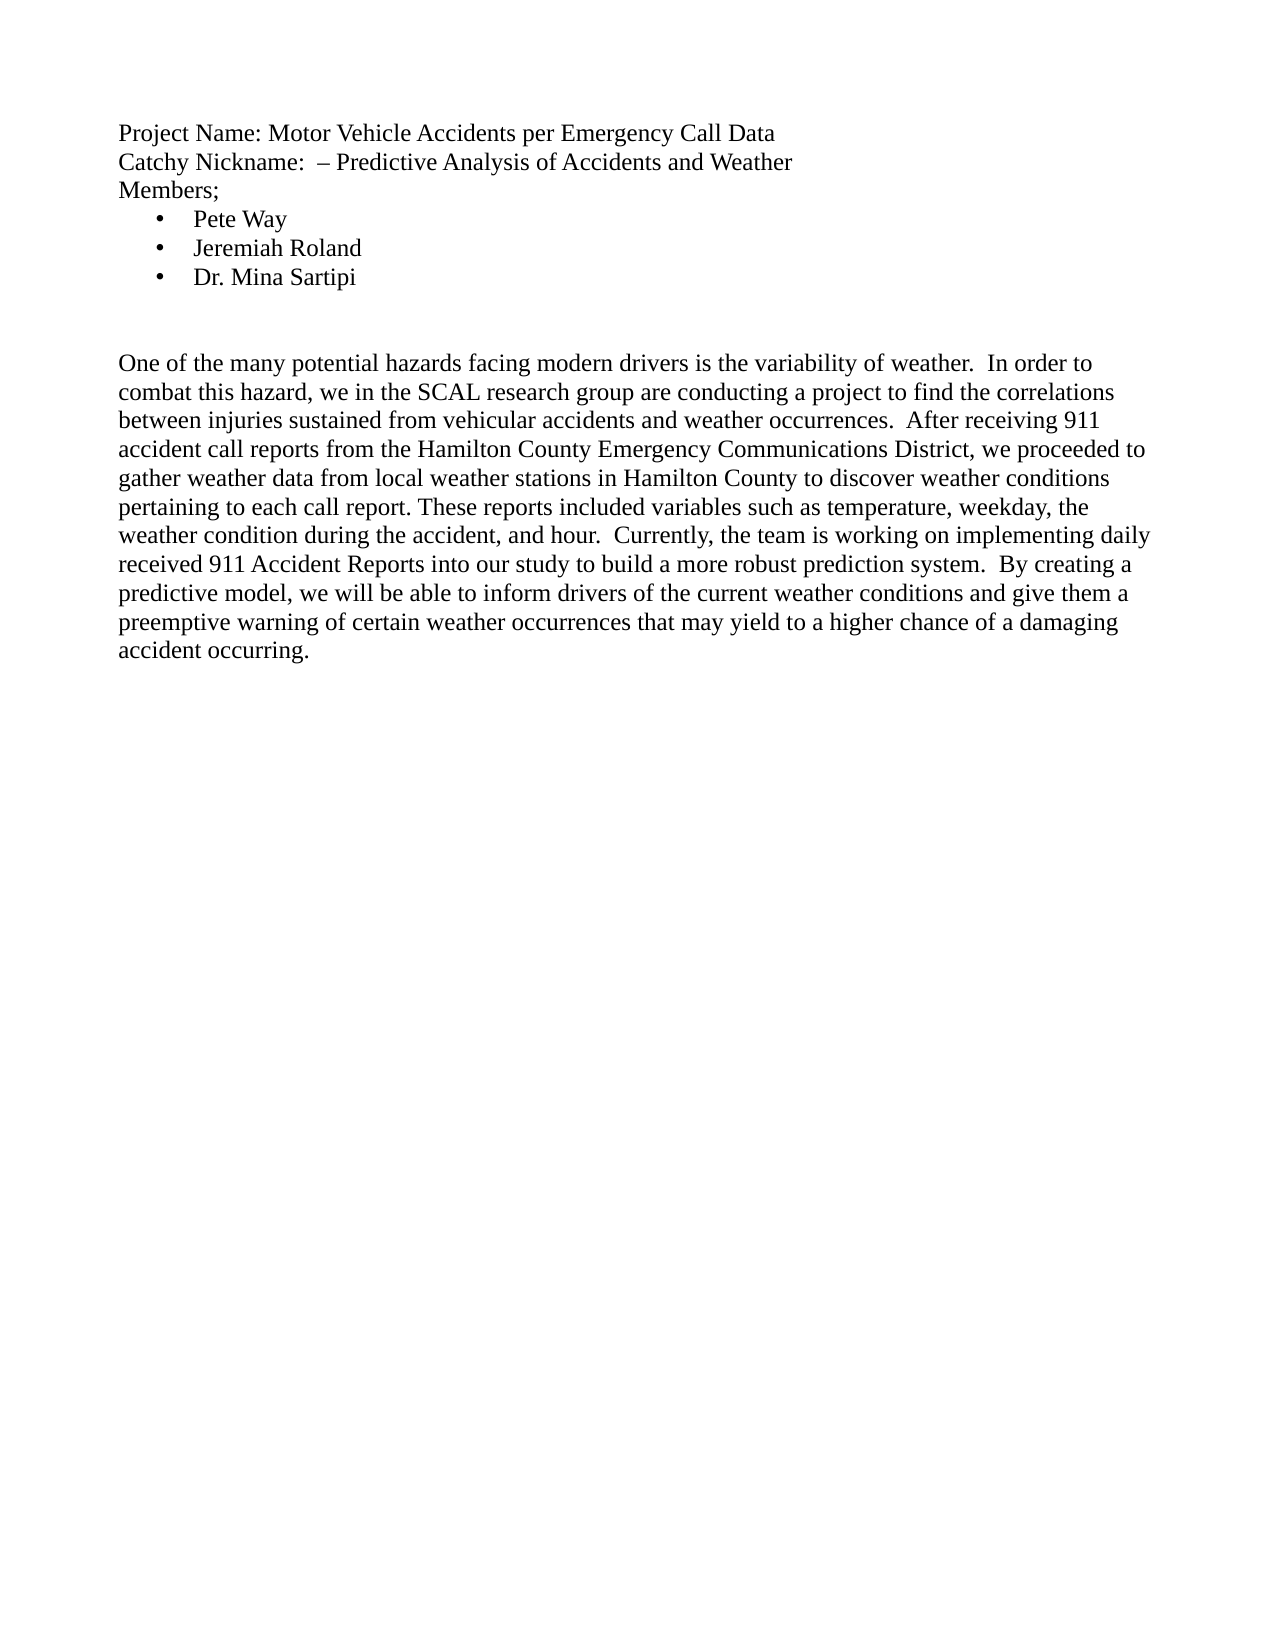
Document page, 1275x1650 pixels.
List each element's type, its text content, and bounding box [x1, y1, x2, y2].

text One of the many potential hazards facing modern drivers is the variability of weather. In order to combat this hazard, we in the SCAL research group are conducting a project to find the correlations between injuries sustained from vehicular accidents and weather occurrences. After receiving 911 accident call reports from the Hamilton County Emergency Communications District, we proceeded to gather weather data from local weather stations in Hamilton County to discover weather conditions pertaining to each call report. These reports included variables such as temperature, weekday, the weather condition during the accident, and hour. Currently, the team is working on implementing daily received 911 Accident Reports into our study to build a more robust prediction system. By creating a predictive model, we will be able to inform drivers of the current weather conditions and give them a preemptive warning of certain weather occurrences that may yield to a higher chance of a damaging accident occurring. [118, 348, 1157, 664]
text Members; [118, 176, 1157, 204]
list Jeremiah Roland [156, 233, 1157, 262]
list Dr. Mina Sartipi [156, 262, 1157, 291]
list Pete Way [156, 204, 1157, 233]
text Project Name: Motor Vehicle Accidents per Emergency Call Data [118, 118, 1157, 147]
text Catchy Nickname: – Predictive Analysis of Accidents and Weather [118, 147, 1157, 176]
